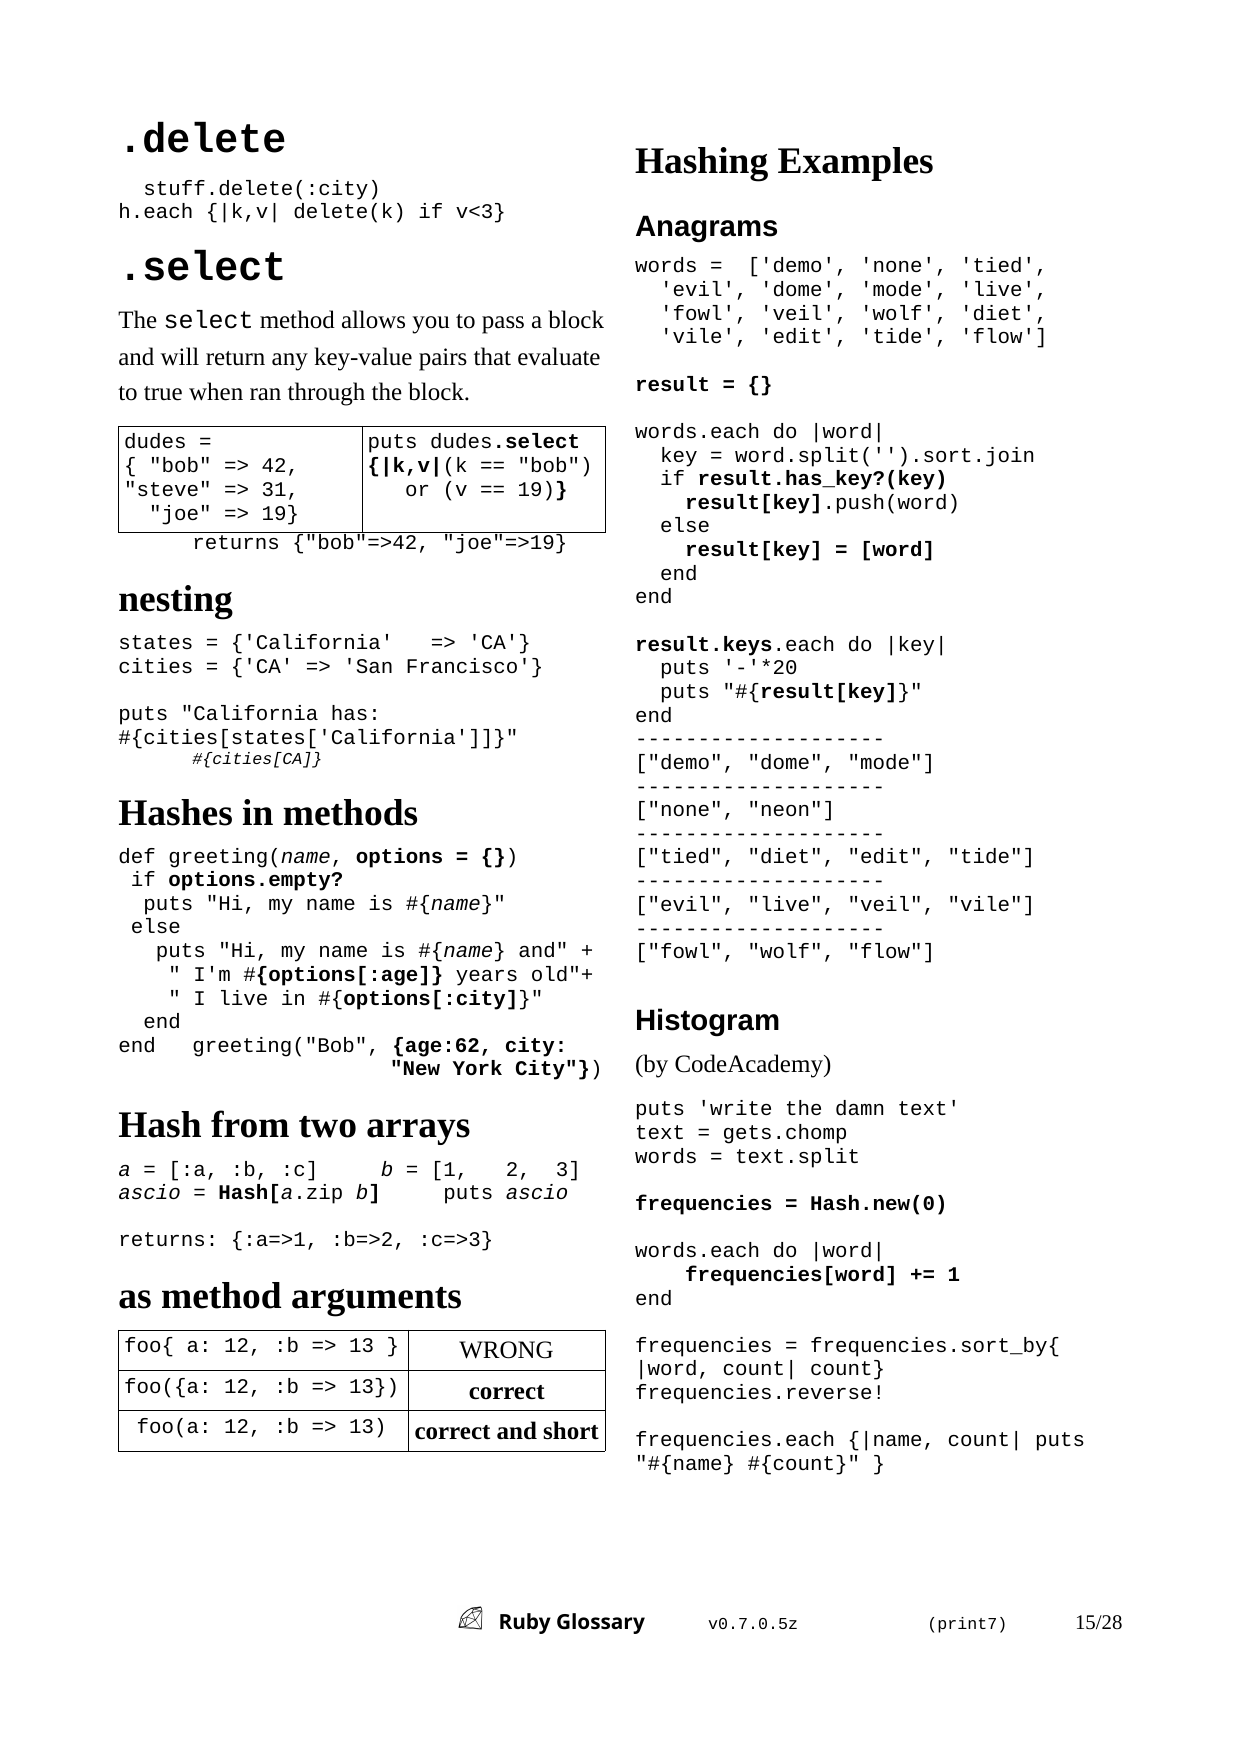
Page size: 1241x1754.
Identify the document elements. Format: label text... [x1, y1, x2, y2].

text -------------------- [635, 776, 1122, 799]
subtitle Hash from two arrays [118, 1103, 605, 1146]
text def greeting(name, options = {}) [118, 846, 605, 869]
text h.each {|k,v| delete(k) if v<3} [118, 201, 605, 225]
text -------------------- [635, 823, 1122, 847]
text 'fowl', 'veil', 'wolf', 'diet', [635, 303, 1122, 326]
subtitle as method arguments [118, 1274, 605, 1317]
text cities = {'CA' => 'San Francisco'} [118, 656, 605, 679]
text states = {'California' => 'CA'} [118, 632, 605, 656]
table_cell correct [409, 1371, 605, 1410]
text The select method allows you to pass a block and will return any key-value pairs that evaluate to true when ran through the block. [118, 306, 605, 405]
text 'vile', 'edit', 'tide', 'flow'] [635, 326, 1122, 350]
text end [118, 1011, 605, 1035]
text ["tied", "diet", "edit", "tide"] [635, 847, 1122, 870]
text end greeting("Bob", {age:62, city: "New York City"}) [118, 1035, 605, 1082]
text end [635, 586, 1122, 610]
picture [456, 1605, 483, 1630]
text if result.has_key?(key) [635, 468, 1122, 492]
text ["none", "neon"] [635, 799, 1122, 823]
text result[key].push(word) [635, 492, 1122, 516]
text if options.empty? [118, 869, 605, 893]
subtitle nesting [118, 576, 605, 619]
text ascio = Hash[a.zip b] puts ascio [118, 1182, 605, 1206]
text returns {"bob"=>42, "joe"=>19} [118, 533, 605, 556]
text result[key] = [word] [635, 539, 1122, 563]
text puts "Hi, my name is #{name}" [118, 893, 605, 917]
table_header dudes = { "bob" => 42, "steve" => 31, "joe" => 19} [119, 427, 362, 532]
text ["evil", "live", "veil", "vile"] [635, 894, 1122, 917]
table_cell foo(a: 12, :b => 13) [119, 1411, 408, 1451]
table_cell foo({a: 12, :b => 13}) [119, 1371, 408, 1410]
subtitle Hashing Examples [635, 139, 1122, 182]
text #{cities[CA]} [118, 750, 605, 769]
text " I live in #{options[:city]}" [118, 987, 605, 1011]
subtitle Histogram [635, 1003, 1122, 1037]
text frequencies.reverse! [635, 1382, 1122, 1406]
text returns: {:a=>1, :b=>2, :c=>3} [118, 1229, 605, 1253]
text text = gets.chomp [635, 1122, 1122, 1146]
text puts "Hi, my name is #{name} and" + [118, 940, 605, 964]
text frequencies = Hash.new(0) [635, 1193, 1122, 1217]
text puts '-'*20 [635, 657, 1122, 681]
text frequencies[word] += 1 [635, 1264, 1122, 1287]
text |word, count| count} [635, 1358, 1122, 1382]
text -------------------- [635, 728, 1122, 752]
text puts "#{result[key]}" [635, 681, 1122, 705]
text stuff.delete(:city) [118, 178, 605, 201]
text end [635, 563, 1122, 586]
text a = [:a, :b, :c] b = [1, 2, 3] [118, 1158, 605, 1182]
text else [635, 516, 1122, 539]
text words.each do |word| [635, 1240, 1122, 1264]
table_header WRONG [409, 1331, 605, 1370]
text -------------------- [635, 870, 1122, 894]
text words.each do |word| [635, 421, 1122, 444]
text (by CodeAcademy) [635, 1049, 1122, 1078]
subtitle .select [118, 246, 605, 293]
text else [118, 917, 605, 940]
text -------------------- [635, 917, 1122, 941]
text result.keys.each do |key| [635, 634, 1122, 657]
text result = {} [635, 374, 1122, 397]
text frequencies.each {|name, count| puts "#{name} #{count}" } [635, 1429, 1122, 1477]
text words = text.split [635, 1146, 1122, 1169]
text ["fowl", "wolf", "flow"] [635, 941, 1122, 965]
table_cell correct and short [409, 1411, 605, 1451]
text 'evil', 'dome', 'mode', 'live', [635, 279, 1122, 303]
text words = ['demo', 'none', 'tied', [635, 255, 1122, 279]
text puts "California has: #{cities[states['California']]}" [118, 703, 605, 750]
text end [635, 1287, 1122, 1311]
text end [635, 705, 1122, 728]
text " I'm #{options[:age]} years old"+ [118, 964, 605, 987]
subtitle Hashes in methods [118, 790, 605, 833]
subtitle .delete [118, 118, 605, 165]
text key = word.split('').sort.join [635, 444, 1122, 468]
table_header foo{ a: 12, :b => 13 } [119, 1331, 408, 1370]
text ["demo", "dome", "mode"] [635, 752, 1122, 776]
text puts 'write the damn text' [635, 1098, 1122, 1122]
subtitle Anagrams [635, 209, 1122, 243]
text frequencies = frequencies.sort_by{ [635, 1335, 1122, 1358]
table_header puts dudes.select {|k,v|(k == "bob") or (v == 19)} [363, 427, 605, 532]
